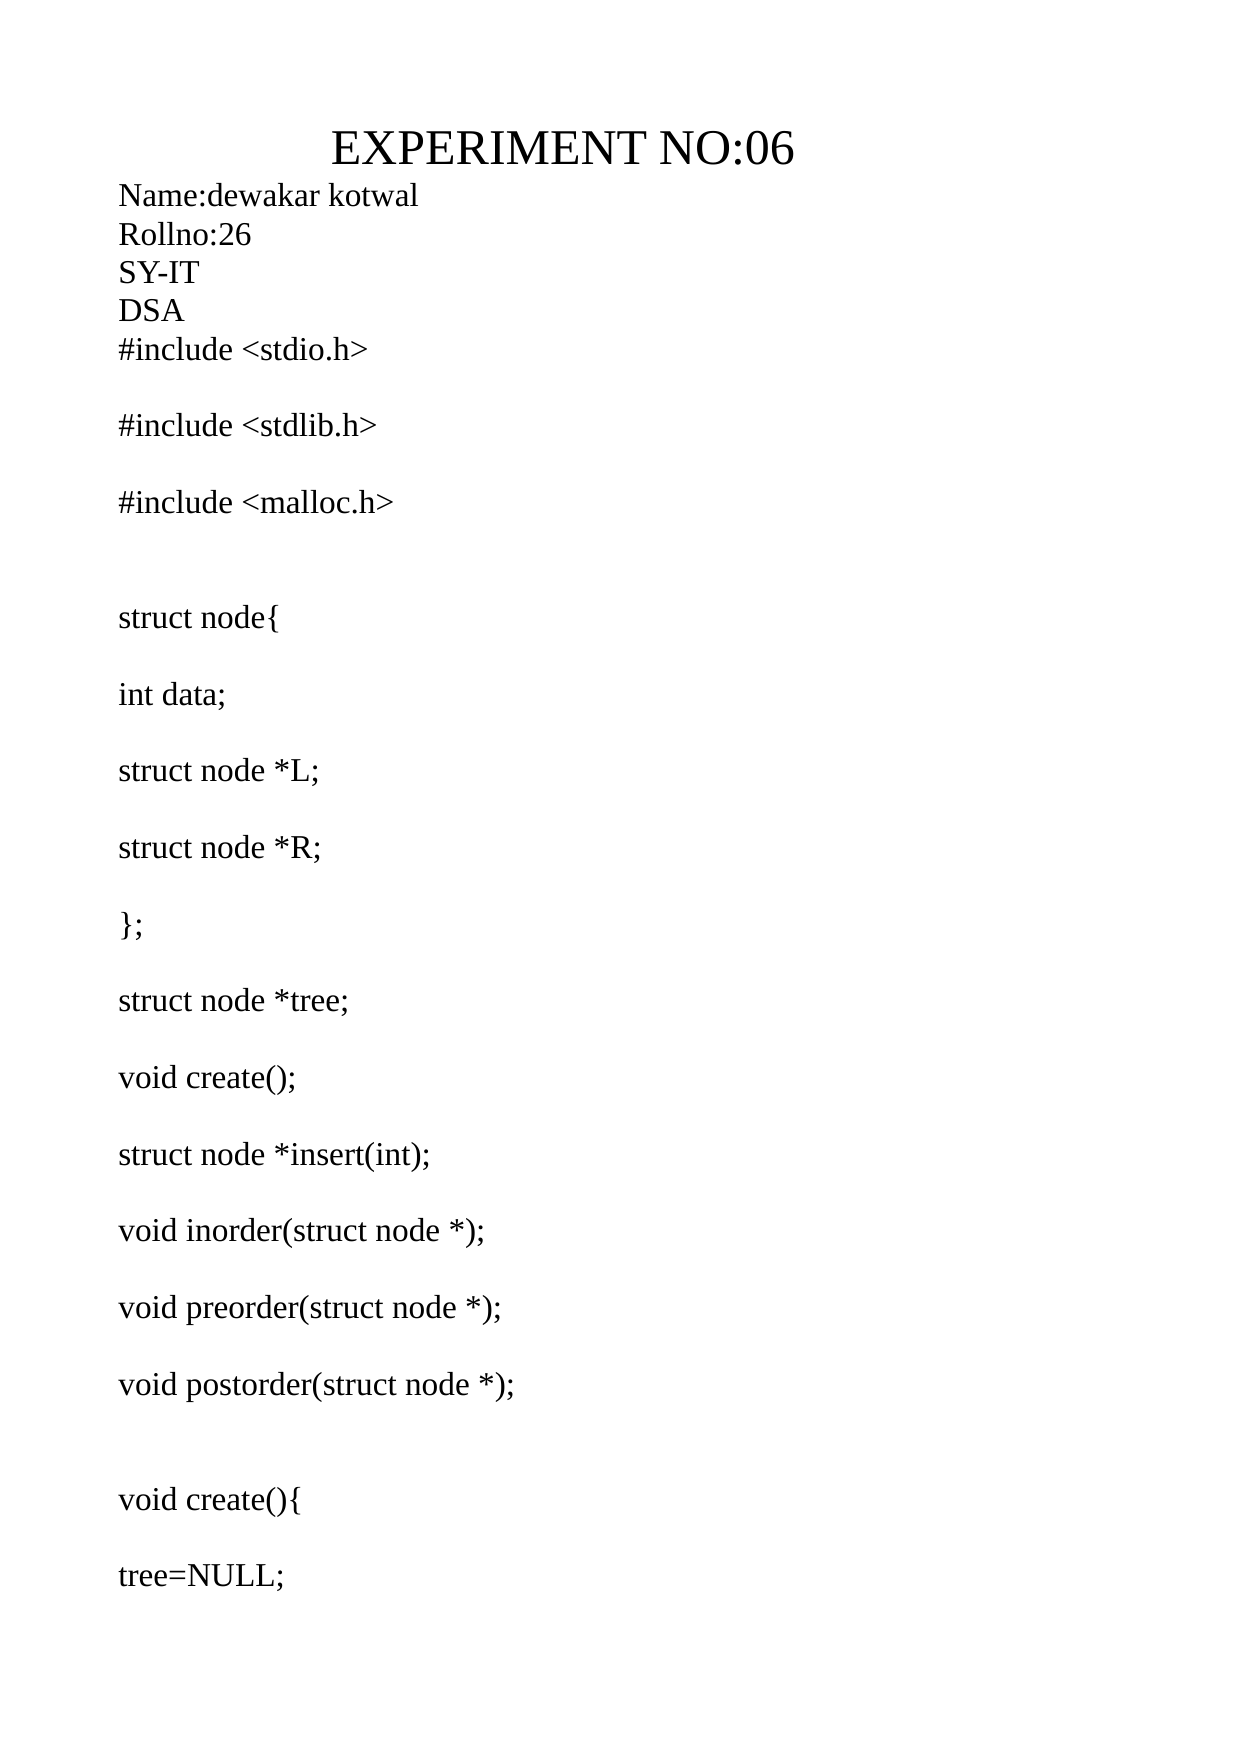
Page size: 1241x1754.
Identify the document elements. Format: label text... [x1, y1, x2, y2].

text struct node *insert(int); [118, 1134, 1122, 1172]
text void inorder(struct node *); [118, 1211, 1122, 1249]
text tree=NULL; [118, 1556, 1122, 1594]
text #include <stdio.h> [118, 329, 1122, 367]
text void preorder(struct node *); [118, 1287, 1122, 1326]
text void create(); [118, 1057, 1122, 1096]
text int data; [118, 674, 1122, 712]
text EXPERIMENT NO:06 [118, 118, 1122, 176]
text DSA [118, 291, 1122, 329]
text Rollno:26 [118, 214, 1122, 252]
text #include <stdlib.h> [118, 406, 1122, 444]
text void create(){ [118, 1479, 1122, 1517]
text struct node *tree; [118, 981, 1122, 1019]
text Name:dewakar kotwal [118, 176, 1122, 214]
text struct node{ [118, 597, 1122, 636]
text void postorder(struct node *); [118, 1364, 1122, 1402]
text struct node *L; [118, 751, 1122, 789]
text struct node *R; [118, 827, 1122, 866]
text }; [118, 904, 1122, 942]
text SY-IT [118, 252, 1122, 291]
text #include <malloc.h> [118, 482, 1122, 521]
